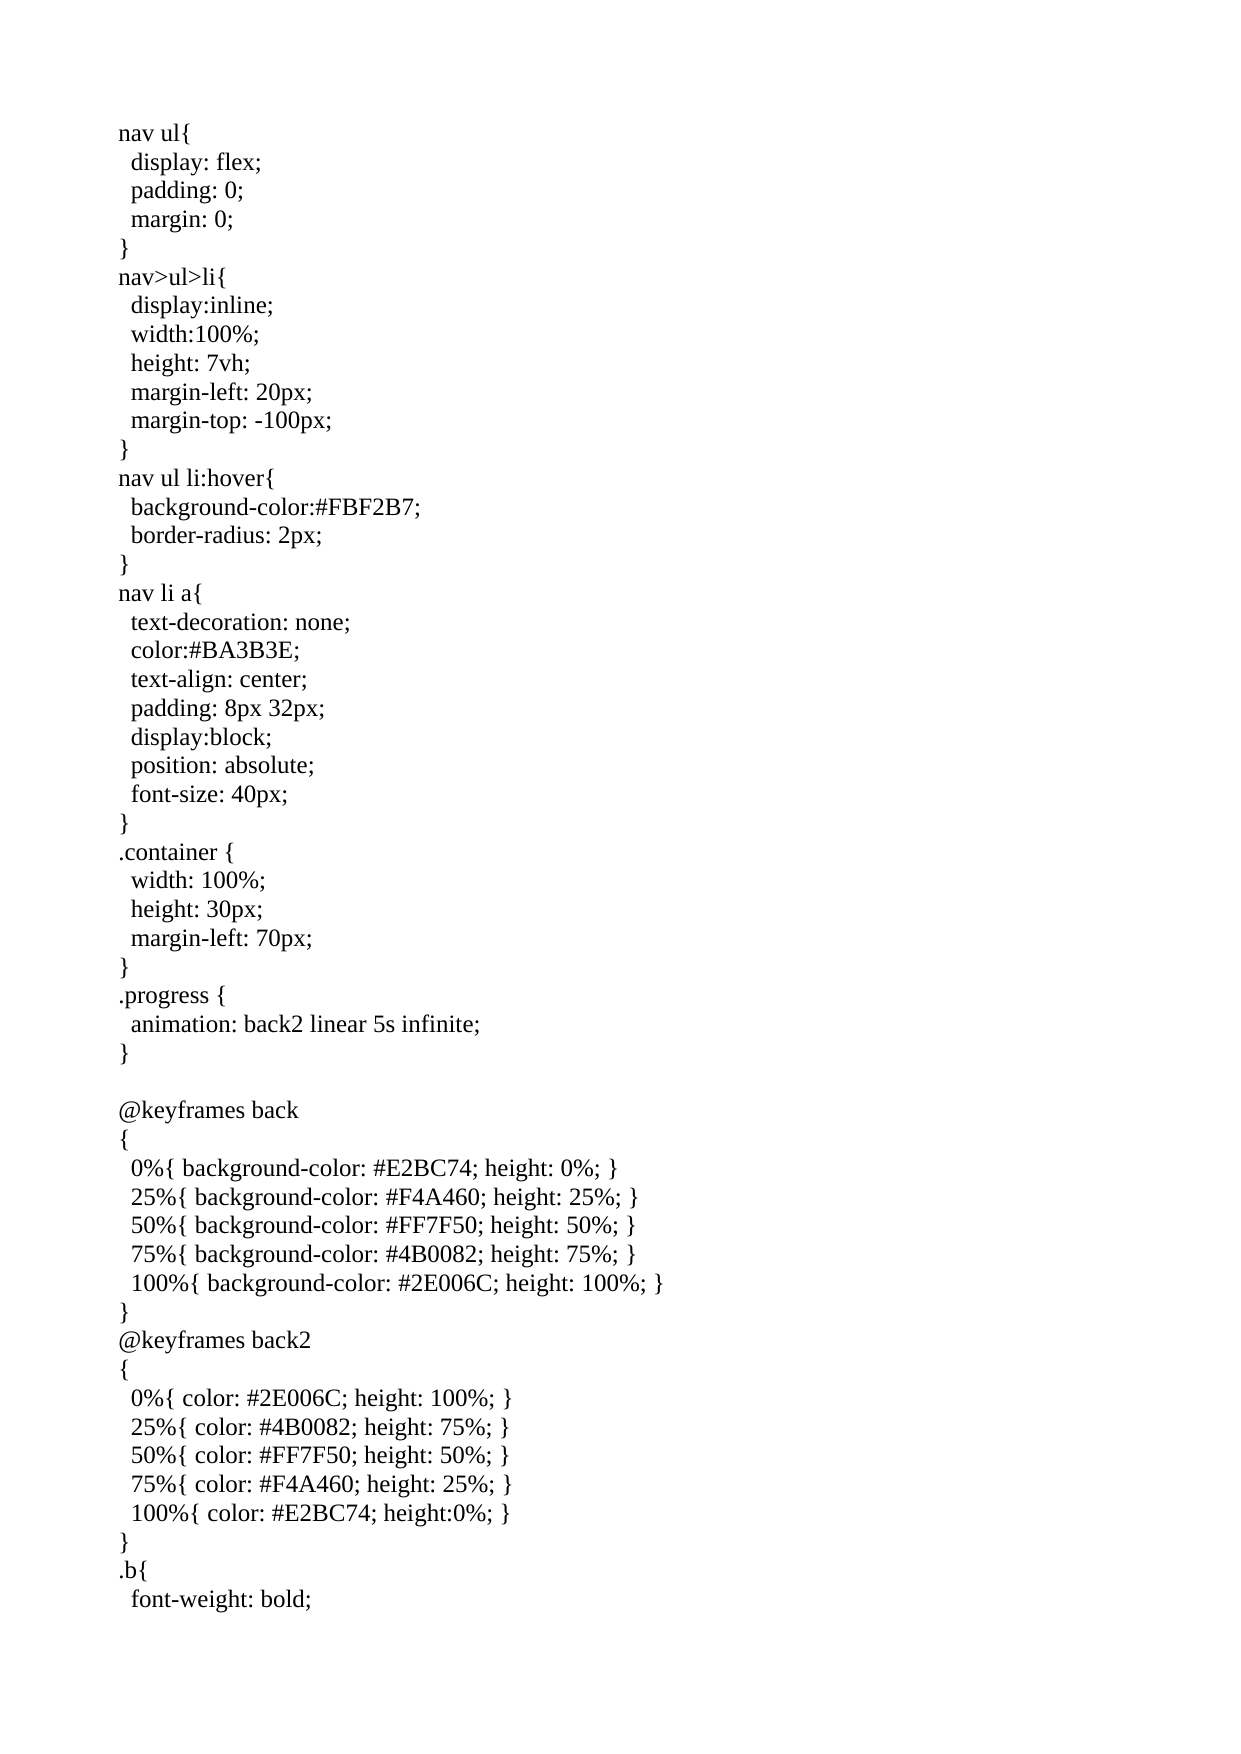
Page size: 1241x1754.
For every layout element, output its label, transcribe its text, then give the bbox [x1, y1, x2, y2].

text 0%{ background-color: #E2BC74; height: 0%; } [118, 1153, 1122, 1182]
text display: flex; [118, 147, 1122, 176]
text 0%{ color: #2E006C; height: 100%; } [118, 1383, 1122, 1412]
text margin: 0; [118, 204, 1122, 233]
text text-align: center; [118, 664, 1122, 693]
text .b{ [118, 1556, 1122, 1584]
text } [118, 1527, 1122, 1556]
text nav li a{ [118, 578, 1122, 607]
text .container { [118, 837, 1122, 866]
text } [118, 1297, 1122, 1326]
text 50%{ color: #FF7F50; height: 50%; } [118, 1441, 1122, 1469]
text height: 30px; [118, 894, 1122, 923]
text } [118, 1038, 1122, 1067]
text { [118, 1124, 1122, 1153]
text nav ul li:hover{ [118, 463, 1122, 492]
text display:block; [118, 722, 1122, 751]
text 100%{ background-color: #2E006C; height: 100%; } [118, 1268, 1122, 1297]
text margin-top: -100px; [118, 406, 1122, 434]
text { [118, 1354, 1122, 1383]
text position: absolute; [118, 751, 1122, 779]
text nav>ul>li{ [118, 262, 1122, 291]
text width: 100%; [118, 866, 1122, 894]
text 50%{ background-color: #FF7F50; height: 50%; } [118, 1211, 1122, 1239]
text padding: 0; [118, 176, 1122, 204]
text background-color:#FBF2B7; [118, 492, 1122, 521]
text padding: 8px 32px; [118, 693, 1122, 722]
text @keyframes back2 [118, 1326, 1122, 1354]
text border-radius: 2px; [118, 521, 1122, 549]
text 100%{ color: #E2BC74; height:0%; } [118, 1498, 1122, 1527]
text animation: back2 linear 5s infinite; [118, 1009, 1122, 1038]
text } [118, 434, 1122, 463]
text margin-left: 70px; [118, 923, 1122, 952]
text 75%{ color: #F4A460; height: 25%; } [118, 1469, 1122, 1498]
text nav ul{ [118, 118, 1122, 147]
text 75%{ background-color: #4B0082; height: 75%; } [118, 1239, 1122, 1268]
text } [118, 549, 1122, 578]
text 25%{ background-color: #F4A460; height: 25%; } [118, 1182, 1122, 1211]
text text-decoration: none; [118, 607, 1122, 636]
text @keyframes back [118, 1096, 1122, 1124]
text width:100%; [118, 319, 1122, 348]
text font-weight: bold; [118, 1584, 1122, 1613]
text } [118, 233, 1122, 262]
text display:inline; [118, 291, 1122, 319]
text height: 7vh; [118, 348, 1122, 377]
text 25%{ color: #4B0082; height: 75%; } [118, 1412, 1122, 1441]
text } [118, 808, 1122, 837]
text color:#BA3B3E; [118, 636, 1122, 664]
text } [118, 952, 1122, 981]
text margin-left: 20px; [118, 377, 1122, 406]
text .progress { [118, 981, 1122, 1009]
text font-size: 40px; [118, 779, 1122, 808]
